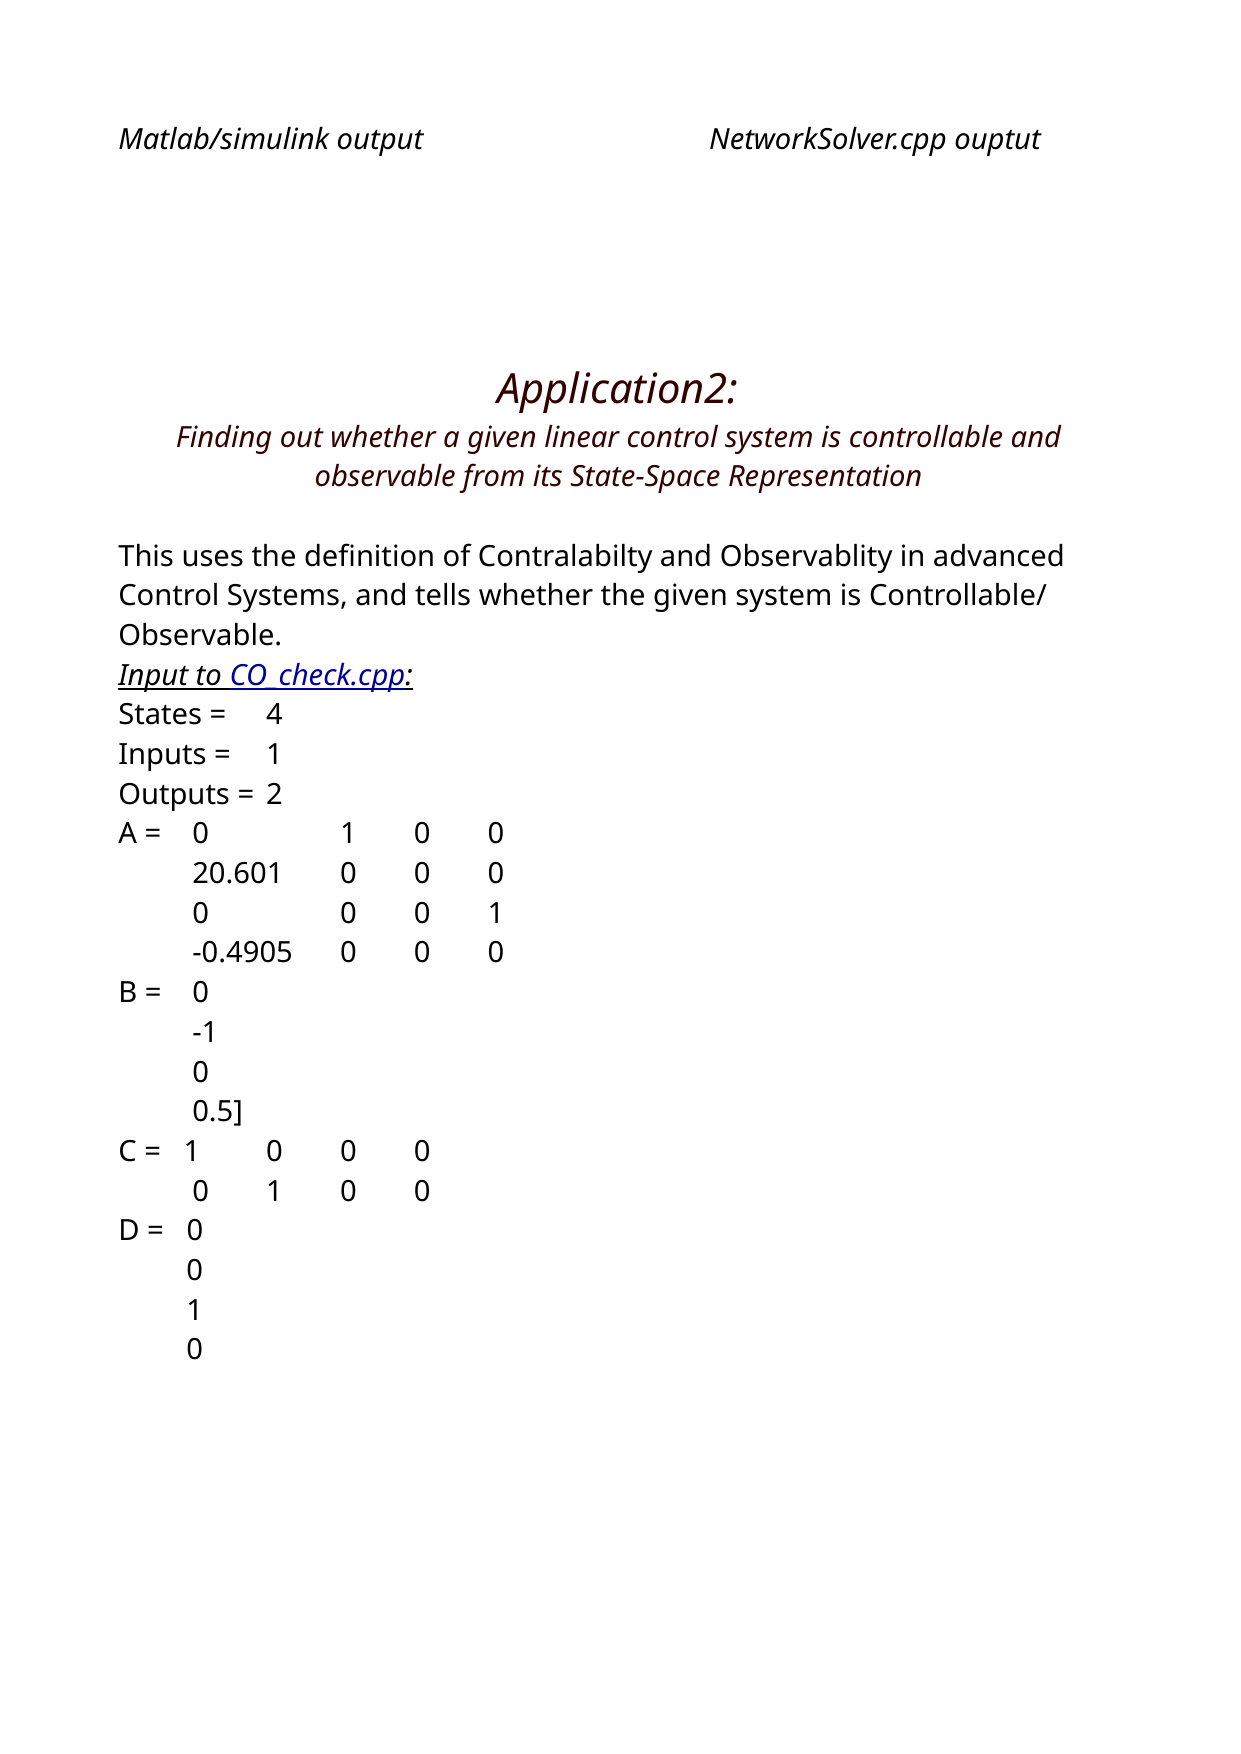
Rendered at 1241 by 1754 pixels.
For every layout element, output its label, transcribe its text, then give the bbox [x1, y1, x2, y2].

text Finding out whether a given linear control system is controllable and observable from its State-Space Representation [118, 416, 1122, 495]
text States = 4 [118, 694, 1122, 733]
text Outputs = 2 [118, 773, 1122, 813]
text B = 0 [118, 971, 1122, 1011]
text Matlab/simulink output NetworkSolver.cpp ouptut [118, 118, 1122, 158]
text Inputs = 1 [118, 733, 1122, 773]
text 0 [118, 1329, 1122, 1368]
text 1 [118, 1289, 1122, 1329]
text C = 1 0 0 0 [118, 1130, 1122, 1170]
text 0 [118, 1051, 1122, 1091]
text Application2: [118, 359, 1122, 416]
text -1 [118, 1011, 1122, 1051]
text 0 [118, 1249, 1122, 1289]
text A = 0 1 0 0 [118, 813, 1122, 852]
text 0 0 0 1 [118, 892, 1122, 932]
text 20.601 0 0 0 [118, 852, 1122, 892]
text -0.4905 0 0 0 [118, 932, 1122, 971]
text 0.5] [118, 1091, 1122, 1130]
text This uses the definition of Contralabilty and Observablity in advanced Control Systems, and tells whether the given system is Controllable/ Observable. [118, 535, 1122, 654]
text Input to CO_check.cpp: [118, 654, 1122, 694]
text 0 1 0 0 D = 0 [118, 1170, 1122, 1249]
